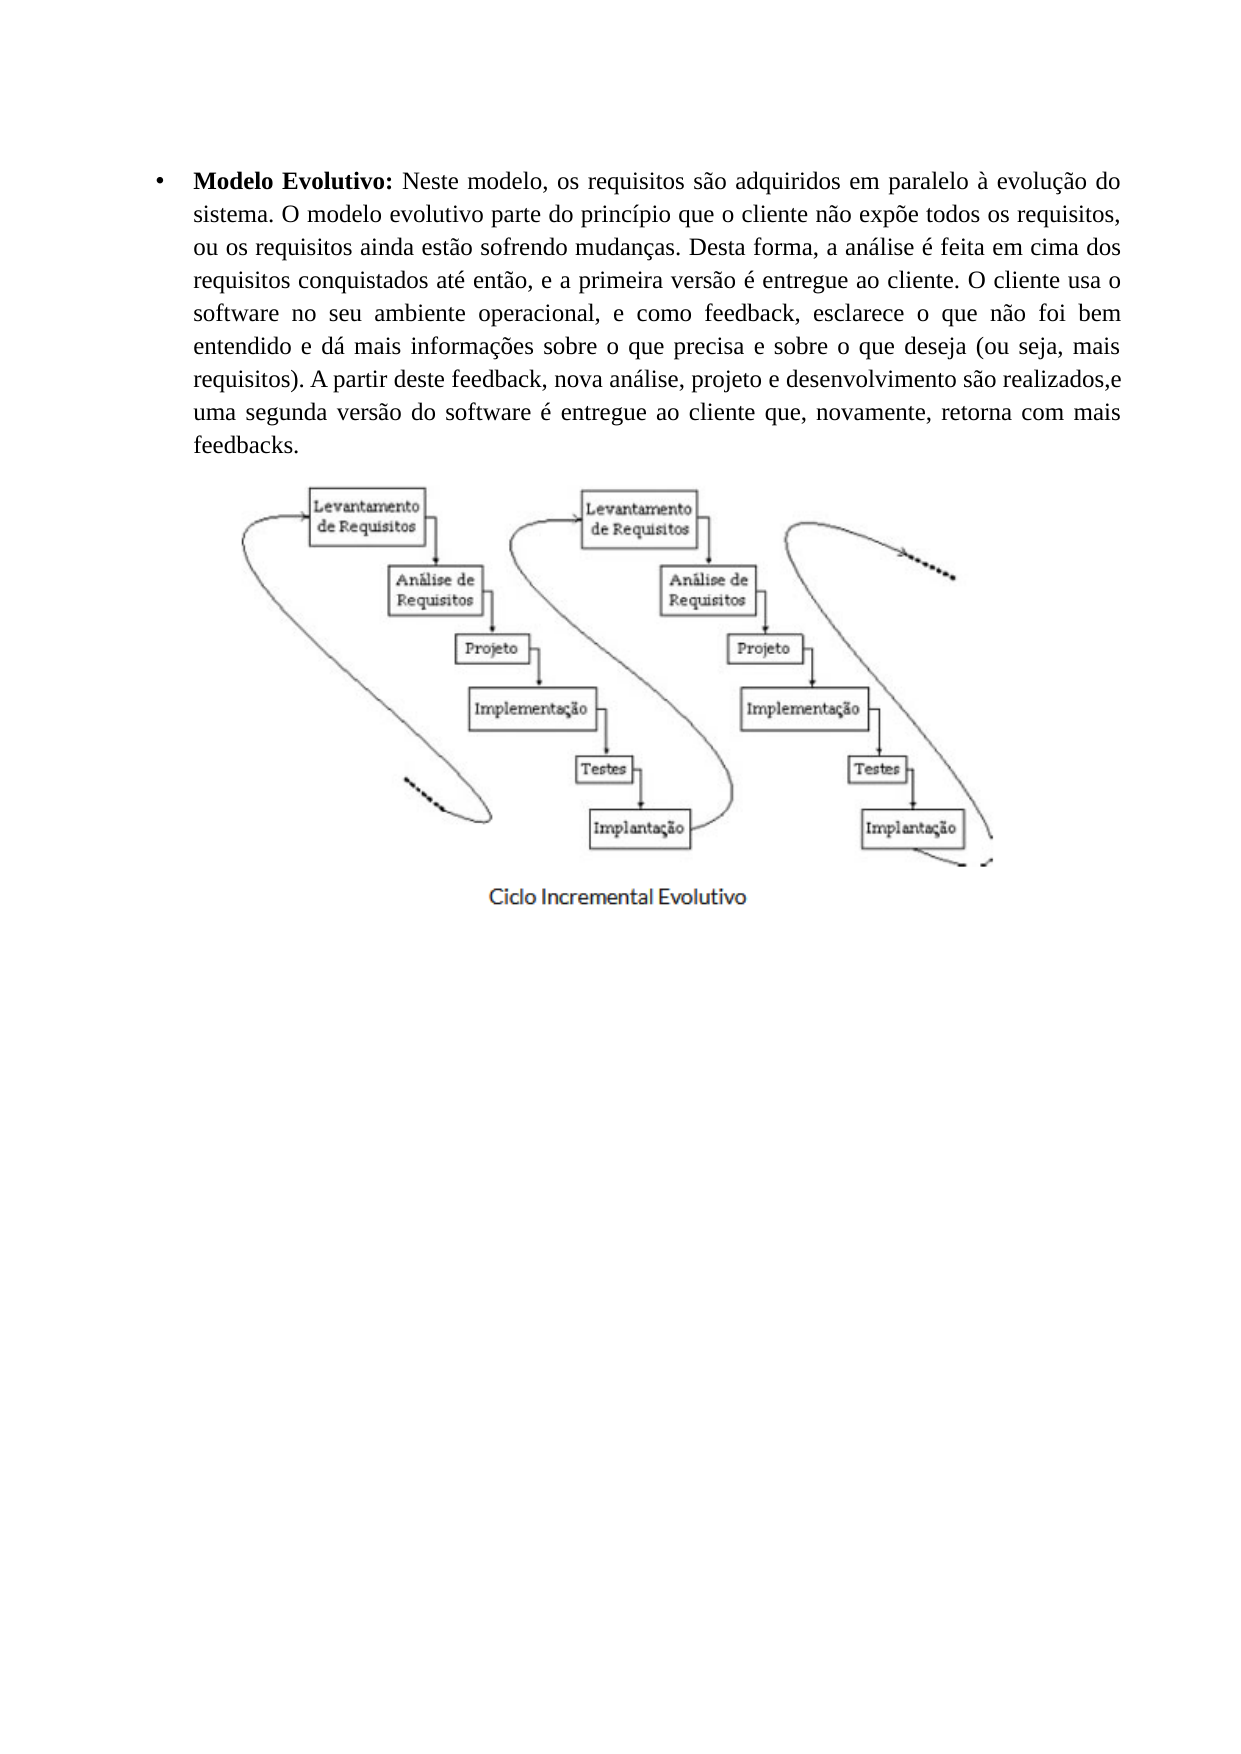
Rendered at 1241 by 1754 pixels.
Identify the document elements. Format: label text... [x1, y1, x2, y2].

list Modelo Evolutivo: Neste modelo, os requisitos são adquiridos em paralelo à evolução do sistema. O modelo evolutivo parte do princípio que o cliente não expõe todos os requisitos, ou os requisitos ainda estão sofrendo mudanças. Desta forma, a análise é feita em cima dos requisitos conquistados até então, e a primeira versão é entregue ao cliente. O cliente usa o software no seu ambiente operacional, e como feedback, esclarece o que não foi bem entendido e dá mais informações sobre o que precisa e sobre o que deseja (ou seja, mais requisitos). A partir deste feedback, nova análise, projeto e desenvolvimento são realizados,e uma segunda versão do software é entregue ao cliente que, novamente, retorna com mais feedbacks. [156, 166, 1122, 459]
picture [189, 477, 1051, 928]
